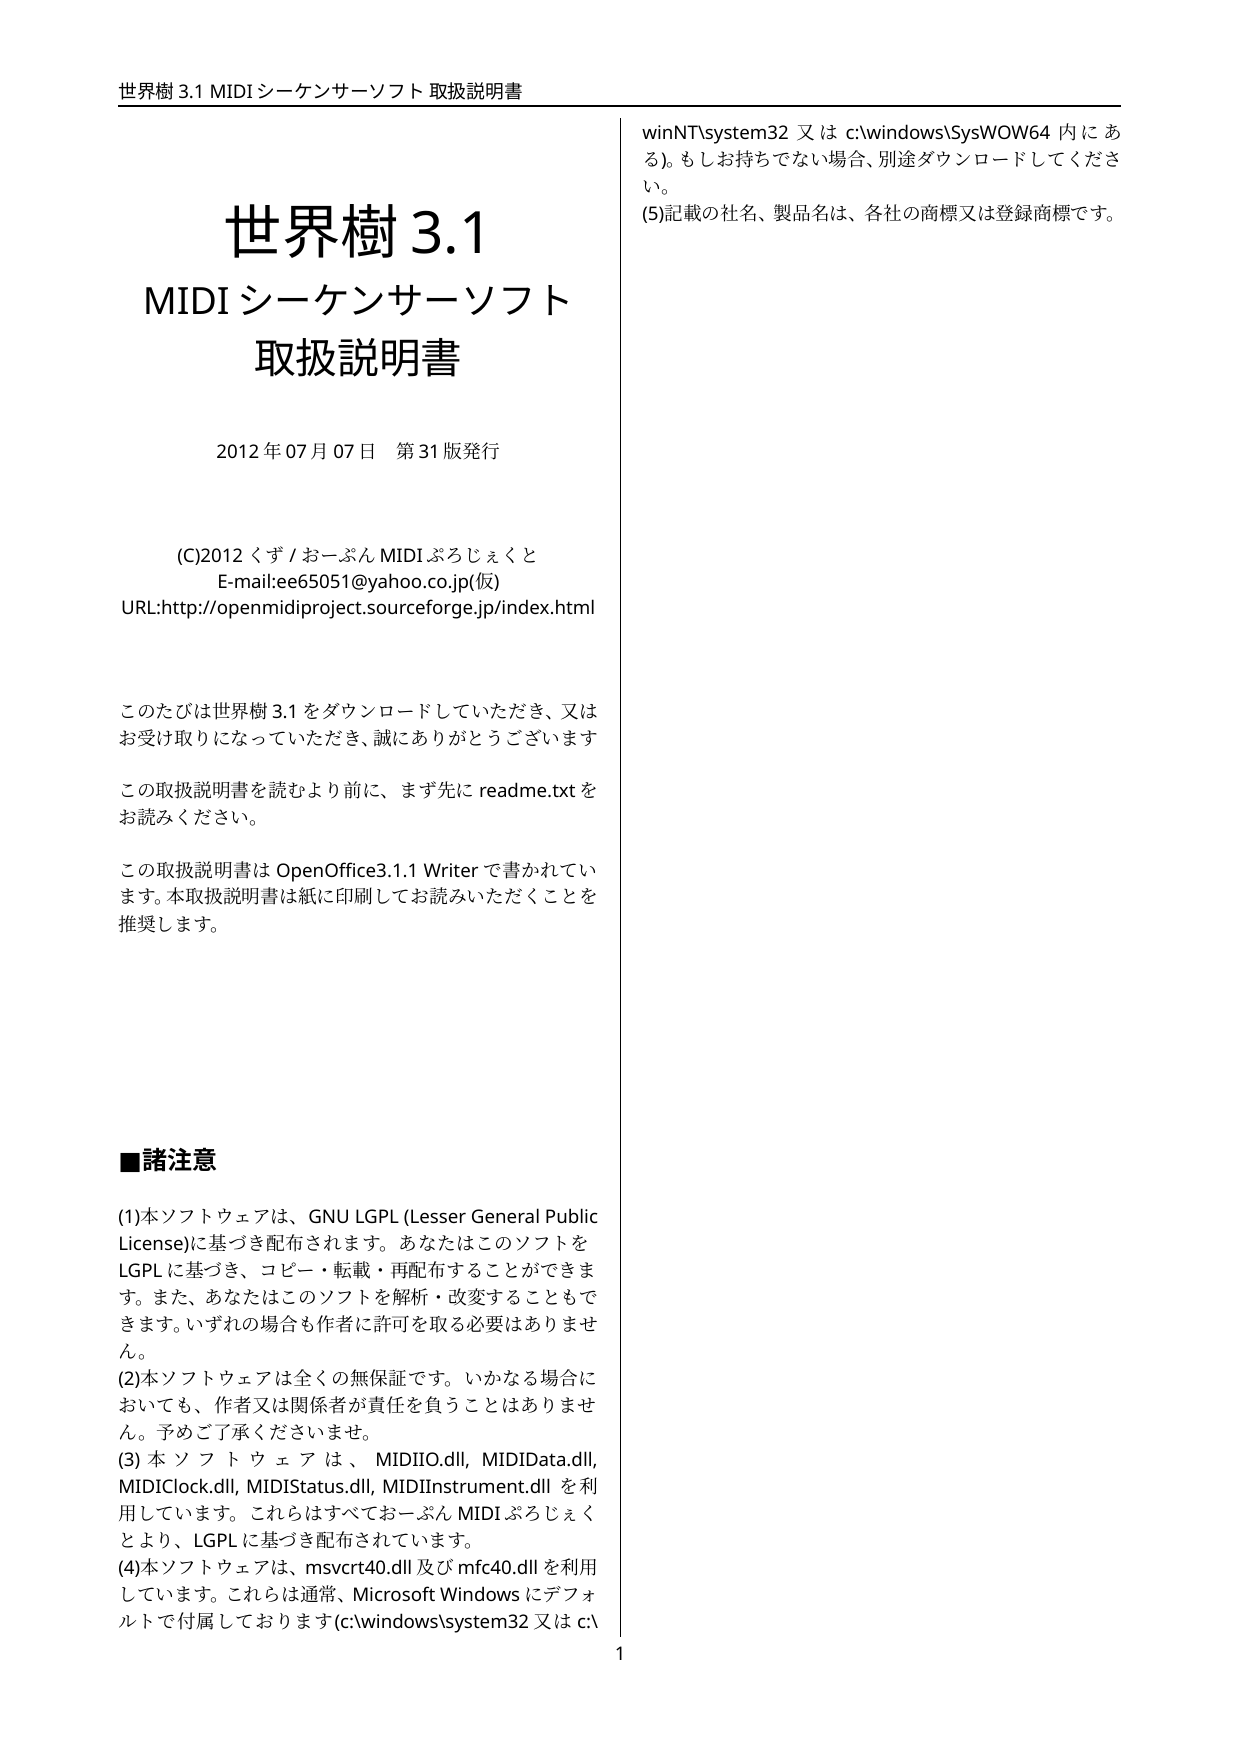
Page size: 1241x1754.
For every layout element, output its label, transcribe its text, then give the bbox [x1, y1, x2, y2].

text (5)記載の社名、製品名は、各社の商標又は登録商標です。 [642, 199, 1122, 226]
text (C)2012くず / おーぷんMIDIぷろじぇくと [118, 540, 598, 567]
text (3)本ソフトウェアは、MIDIIO.dll, MIDIData.dll, MIDIClock.dll, MIDIStatus.dll, MIDIInstrument.dll を利用しています。これらはすべておーぷんMIDIぷろじぇくとより、LGPLに基づき配布されています。 [118, 1445, 598, 1553]
text この取扱説明書を読むより前に、まず先にreadme.txtをお読みください。 [118, 776, 598, 830]
text 世界樹3.1 [118, 186, 598, 271]
text (1)本ソフトウェアは、GNU LGPL (Lesser General Public License)に基づき配布されます。あなたはこのソフトを、LGPLに基づき、コピー・転載・再配布することができます。また、あなたはこのソフトを解析・改変することもできます。いずれの場合も作者に許可を取る必要はありません。 [118, 1202, 598, 1364]
text 2012年07月07日 第31版発行 [118, 437, 598, 464]
text この取扱説明書はOpenOffice3.1.1 Writerで書かれています。本取扱説明書は紙に印刷してお読みいただくことを推奨します。 [118, 855, 598, 936]
text (2)本ソフトウェアは全くの無保証です。いかなる場合においても、作者又は関係者が責任を負うことはありません。予めご了承くださいませ。 [118, 1364, 598, 1445]
text ■諸注意 [118, 1141, 598, 1177]
text (4)本ソフトウェアは、msvcrt40.dll及びmfc40.dllを利用しています。これらは通常、Microsoft Windowsにデフォルトで付属しております(c:\windows\system32又はc:\ [118, 1553, 598, 1634]
text URL:http://openmidiproject.sourceforge.jp/index.html [118, 594, 598, 620]
text MIDIシーケンサーソフト [118, 271, 598, 326]
text 取扱説明書 [118, 326, 598, 386]
text winNT\system32又はc:\windows\SysWOW64内にある)。もしお持ちでない場合、別途ダウンロードしてください。 [642, 118, 1122, 199]
text E-mail:ee65051@yahoo.co.jp(仮) [118, 567, 598, 594]
text このたびは世界樹3.1をダウンロードしていただき、又はお受け取りになっていただき、誠にありがとうございます。 [118, 696, 598, 750]
